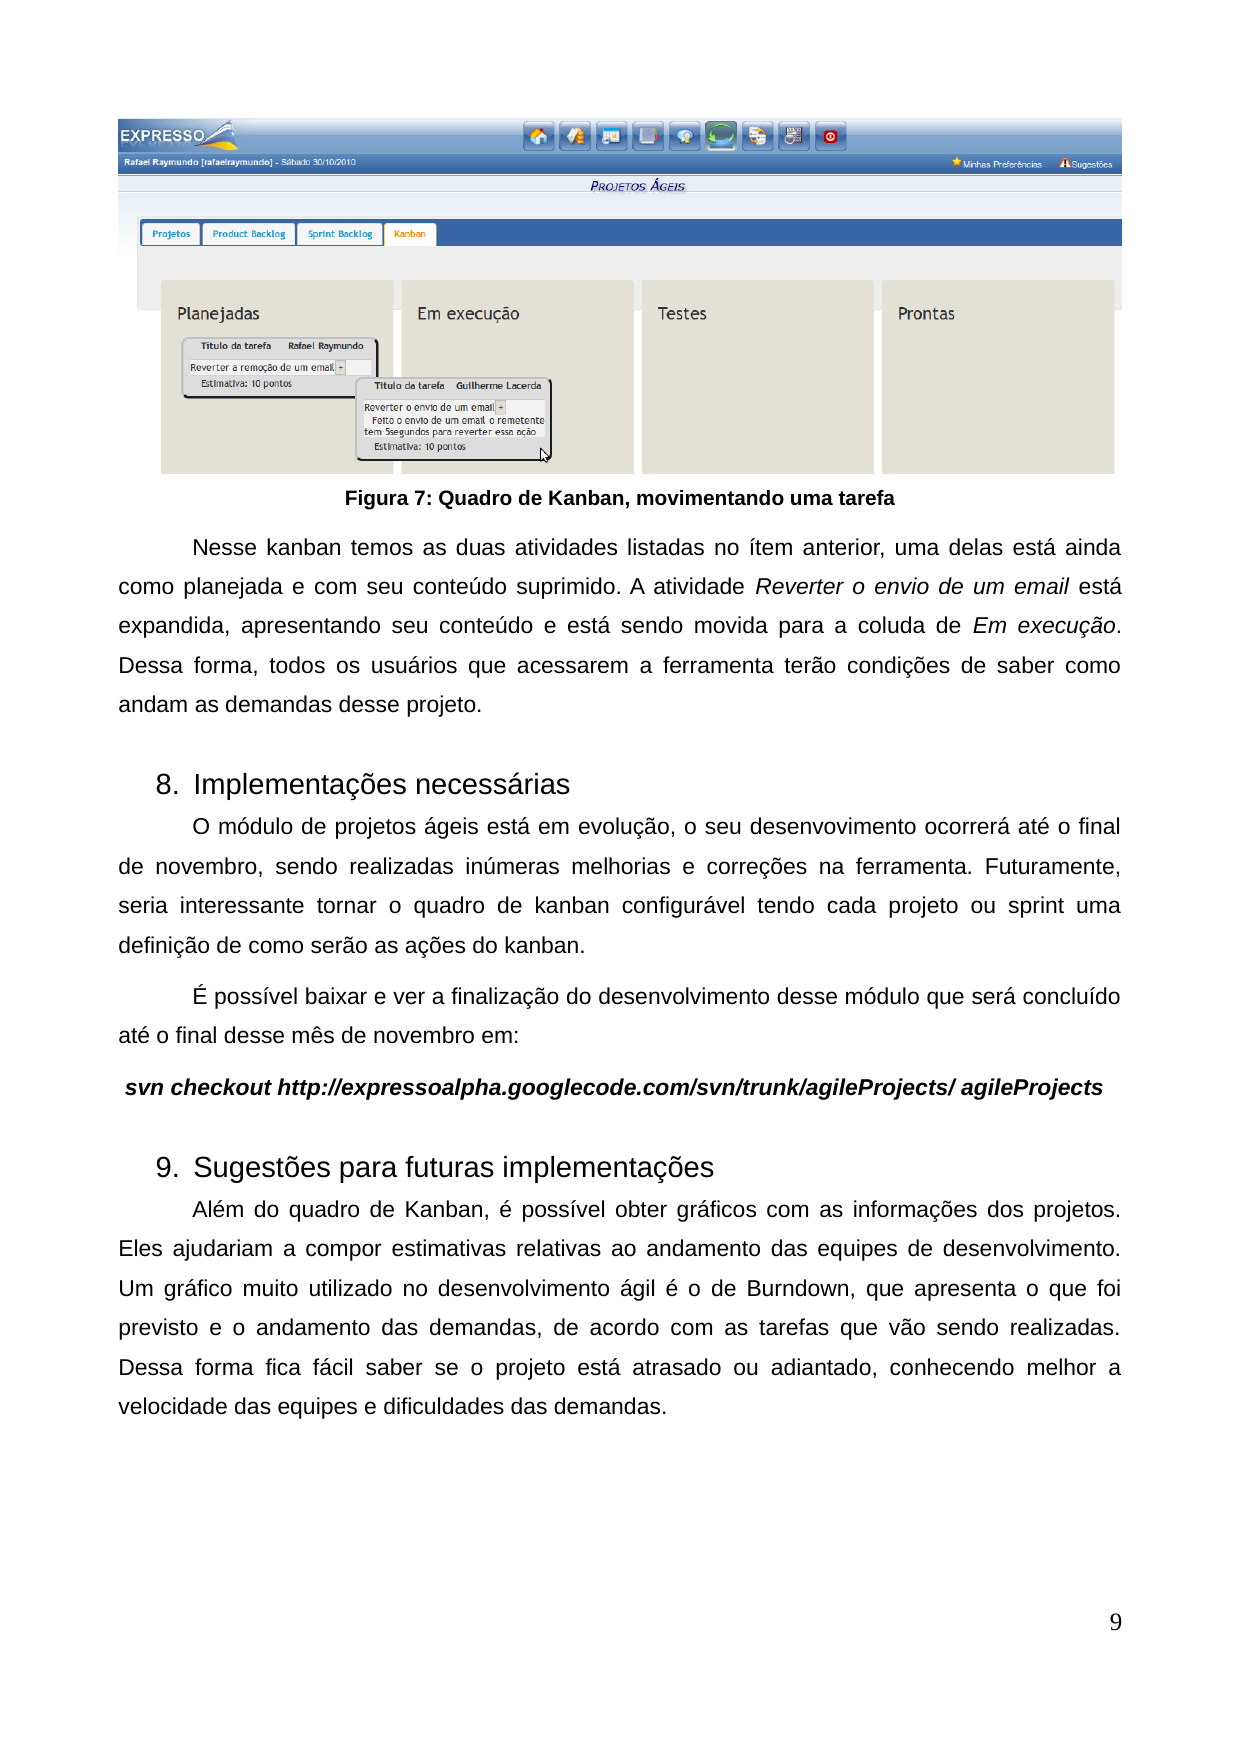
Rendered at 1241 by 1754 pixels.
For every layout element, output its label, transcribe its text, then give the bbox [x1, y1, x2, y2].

subtitle Implementações necessárias [155, 767, 1122, 801]
text Nesse kanban temos as duas atividades listadas no ítem anterior, uma delas está ainda como planejada e com seu conteúdo suprimido. A atividade Reverter o envio de um email está expandida, apresentando seu conteúdo e está sendo movida para a coluda de Em execução. Dessa forma, todos os usuários que acessarem a ferramenta terão condições de saber como andam as demandas desse projeto. [118, 533, 1122, 718]
text svn checkout http://expressoalpha.googlecode.com/svn/trunk/agileProjects/ agileProjects [118, 1074, 1122, 1100]
text Figura 7: Quadro de Kanban, movimentando uma tarefa [118, 474, 1122, 510]
picture [118, 118, 1122, 474]
subtitle Sugestões para futuras implementações [155, 1150, 1122, 1183]
text Além do quadro de Kanban, é possível obter gráficos com as informações dos projetos. Eles ajudariam a compor estimativas relativas ao andamento das equipes de desenvolvimento. Um gráfico muito utilizado no desenvolvimento ágil é o de Burndown, que apresenta o que foi previsto e o andamento das demandas, de acordo com as tarefas que vão sendo realizadas. Dessa forma fica fácil saber se o projeto está atrasado ou adiantado, conhecendo melhor a velocidade das equipes e dificuldades das demandas. [118, 1196, 1122, 1419]
text O módulo de projetos ágeis está em evolução, o seu desenvovimento ocorrerá até o final de novembro, sendo realizadas inúmeras melhorias e correções na ferramenta. Futuramente, seria interessante tornar o quadro de kanban configurável tendo cada projeto ou sprint uma definição de como serão as ações do kanban. [118, 813, 1122, 958]
text É possível baixar e ver a finalização do desenvolvimento desse módulo que será concluído até o final desse mês de novembro em: [118, 983, 1122, 1049]
